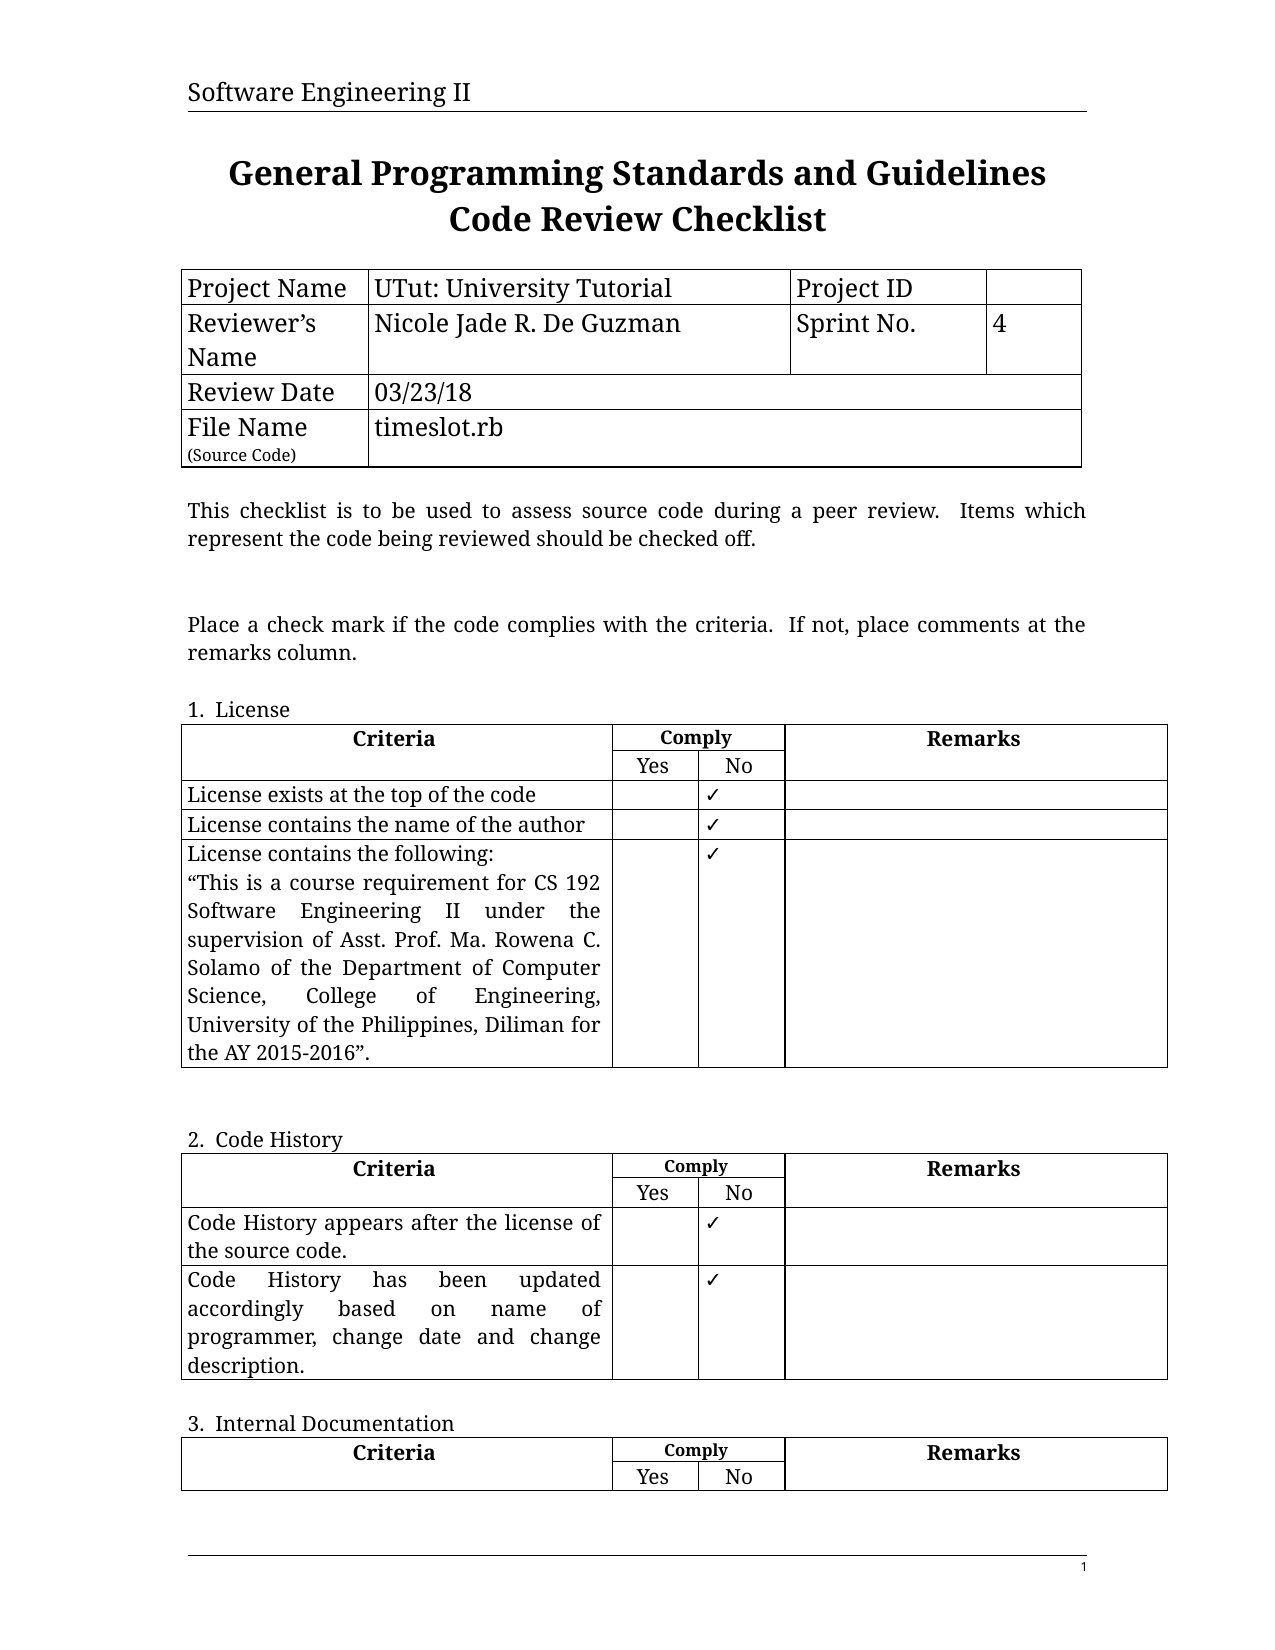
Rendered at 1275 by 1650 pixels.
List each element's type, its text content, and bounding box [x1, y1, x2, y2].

text 3. Internal Documentation [187, 1409, 1087, 1437]
table_header Comply [774, 725, 784, 750]
table_cell ✓ [699, 840, 784, 1067]
table_cell [687, 810, 698, 838]
table_cell No [699, 1178, 704, 1207]
table_header Comply [774, 1438, 784, 1461]
table_cell ✓ [774, 810, 784, 838]
table_cell ✓ [699, 810, 704, 838]
table_cell [786, 781, 791, 809]
table_cell Reviewer’s Name [357, 305, 368, 373]
table_cell Reviewer’s Name [182, 305, 187, 373]
table_cell Yes [687, 751, 698, 779]
table_header Criteria [182, 1154, 612, 1207]
table_cell ✓ [699, 1208, 784, 1264]
text This checklist is to be used to assess source code during a peer review. Items which represent the code being reviewed should be checked off. [187, 496, 1087, 553]
table_cell Yes [687, 1178, 698, 1207]
table_cell [687, 781, 698, 809]
table_cell Yes [613, 1462, 618, 1490]
table_cell ✓ [699, 781, 704, 809]
table_cell No [699, 1462, 704, 1490]
table_cell timeslot.rb [369, 410, 1081, 466]
table_cell Yes [613, 1178, 618, 1207]
table_cell Yes [613, 751, 618, 779]
table_header Remarks [786, 1154, 1167, 1207]
table_cell [1156, 781, 1167, 809]
table_cell Review Date [357, 375, 368, 409]
table_cell 03/23/18 [369, 375, 374, 409]
table_cell [786, 810, 791, 838]
table_cell [613, 840, 698, 1067]
table_header Remarks [786, 725, 1167, 779]
table_header Comply [774, 1154, 784, 1177]
table_cell Sprint No. [791, 305, 986, 373]
table_header [987, 270, 992, 304]
table_header Comply [613, 725, 618, 750]
table_cell Yes [687, 1462, 698, 1490]
table_header Criteria [182, 1438, 612, 1490]
table_cell [1156, 810, 1167, 838]
table_cell [613, 1266, 698, 1379]
text 1. License [187, 695, 1087, 723]
table_header Project ID [976, 270, 986, 304]
table_cell [786, 1208, 1167, 1264]
table_cell [786, 1266, 1167, 1379]
table_cell [613, 781, 618, 809]
table_cell No [774, 1178, 784, 1207]
table_cell [786, 840, 1167, 1067]
table_cell [613, 810, 618, 838]
table_cell ✓ [699, 1266, 784, 1379]
table_header Criteria [182, 725, 612, 779]
table_header Project Name [357, 270, 368, 304]
text General Programming Standards and Guidelines Code Review Checklist [187, 150, 1087, 241]
table_header Remarks [786, 1438, 1167, 1490]
table_cell 4 [987, 305, 1081, 373]
table_cell Nicole Jade R. De Guzman [369, 305, 790, 373]
table_cell [613, 1208, 698, 1264]
table_cell No [774, 751, 784, 779]
table_header [1070, 270, 1081, 304]
table_cell No [774, 1462, 784, 1490]
table_cell ✓ [774, 781, 784, 809]
text 2. Code History [187, 1125, 1087, 1153]
table_cell File Name (Source Code) [357, 410, 368, 466]
table_cell No [699, 751, 704, 779]
text Place a check mark if the code complies with the criteria. If not, place comments at the remarks column. [187, 610, 1087, 667]
table_cell 03/23/18 [1070, 375, 1081, 409]
